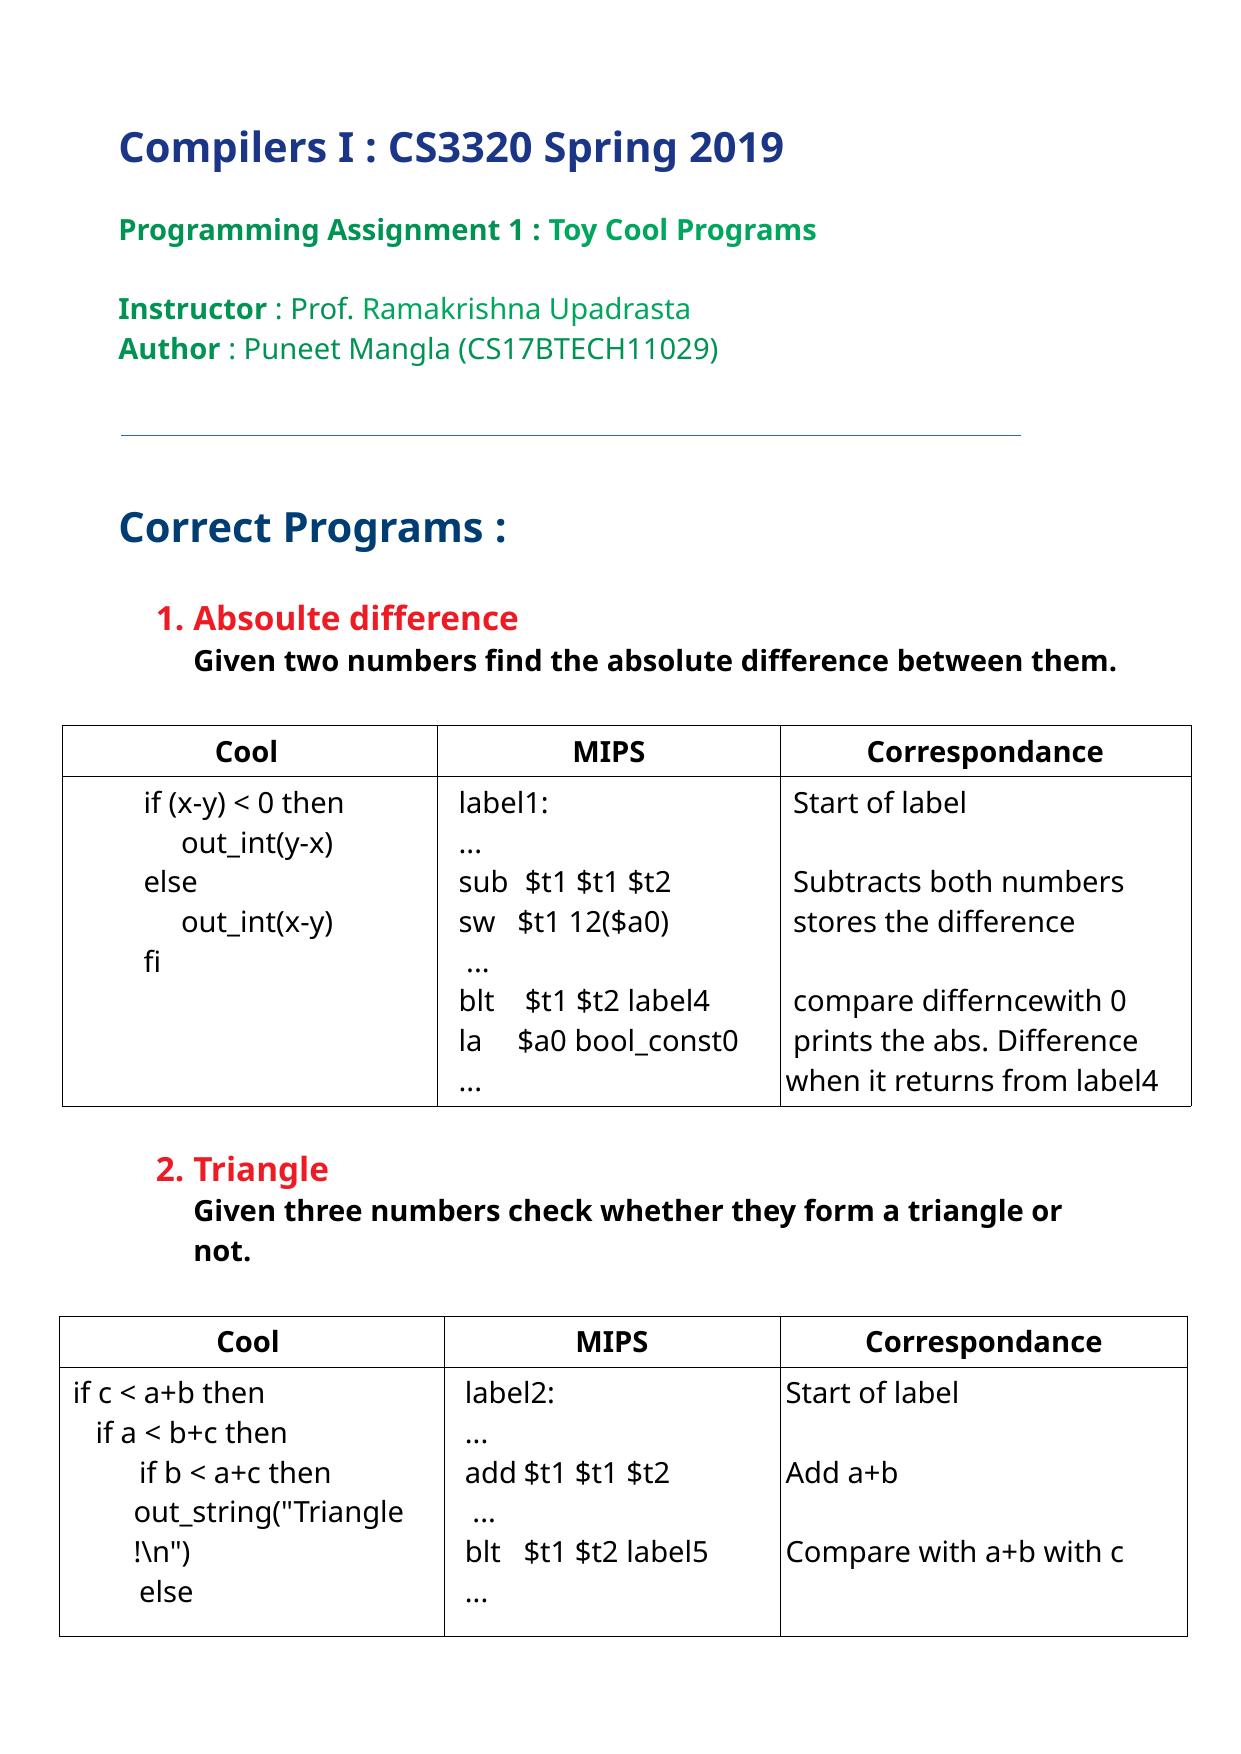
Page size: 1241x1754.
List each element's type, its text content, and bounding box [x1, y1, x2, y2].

table_cell label2: ... add $t1 $t1 $t2 ... blt $t1 $t2 label5 ... [445, 1368, 780, 1636]
table_header Correspondance [781, 1317, 1187, 1367]
text Compilers I : CS3320 Spring 2019 [118, 118, 1122, 175]
table_header Cool [60, 1317, 444, 1367]
text Instructor : Prof. Ramakrishna Upadrasta [118, 288, 1122, 328]
list Triangle [156, 1145, 1122, 1191]
table_header Correspondance [781, 726, 1191, 776]
table_header MIPS [445, 1317, 780, 1367]
list Given three numbers check whether they form a triangle or not. [156, 1191, 1122, 1270]
table_cell if (x-y) < 0 then out_int(y-x) else out_int(x-y) fi [63, 777, 437, 1106]
table_cell label1: ... sub $t1 $t1 $t2 sw $t1 12($a0) ... blt $t1 $t2 label4 la $a0 bool_const0 ... [438, 777, 780, 1106]
list Given two numbers find the absolute difference between them. [156, 640, 1122, 680]
table_cell Start of label Add a+b Compare with a+b with c [781, 1368, 1187, 1636]
text Author : Puneet Mangla (CS17BTECH11029) [118, 328, 1122, 368]
text Correct Programs : [118, 498, 1122, 555]
table_header MIPS [438, 726, 780, 776]
table_cell Start of label Subtracts both numbers stores the difference compare differncewith 0 prints the abs. Difference when it returns from label4 [781, 777, 1191, 1106]
text Programming Assignment 1 : Toy Cool Programs [118, 209, 1122, 249]
table_header Cool [63, 726, 437, 776]
table_cell if c < a+b then if a < b+c then if b < a+c then out_string("Triangle !\n") else [60, 1368, 444, 1636]
list Absoulte difference [156, 595, 1122, 640]
